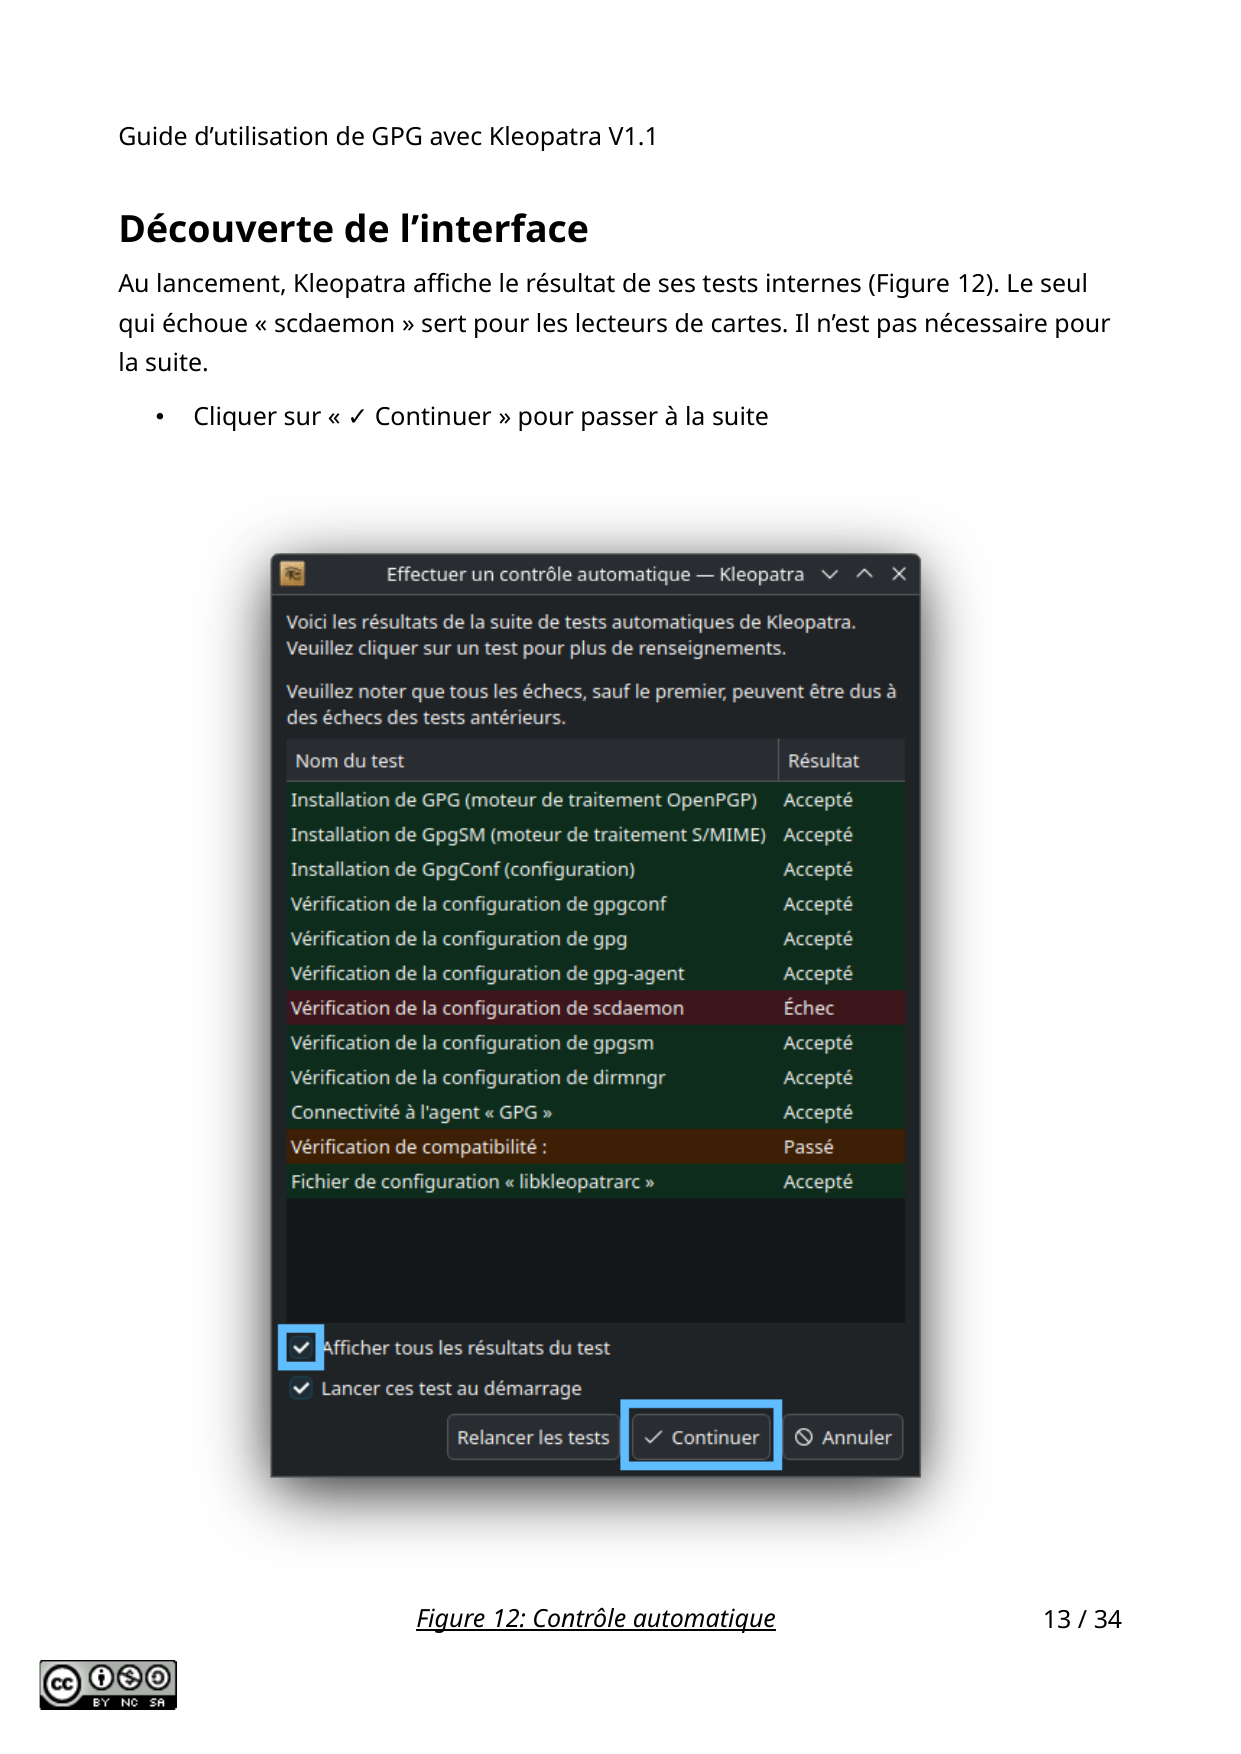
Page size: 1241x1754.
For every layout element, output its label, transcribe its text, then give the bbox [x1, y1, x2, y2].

subtitle Découverte de l’interface [118, 202, 1122, 253]
text Au lancement, Kleopatra affiche le résultat de ses tests internes (Figure 12). Le seul qui échoue « scdaemon » sert pour les lecteurs de cartes. Il n’est pas nécessaire pour la suite. [118, 266, 1122, 378]
picture [177, 478, 1015, 1589]
list Cliquer sur « ✓ Continuer » pour passer à la suite [156, 398, 1122, 432]
text Figure 12: Contrôle automatique [177, 1589, 1014, 1635]
picture [39, 1660, 177, 1710]
